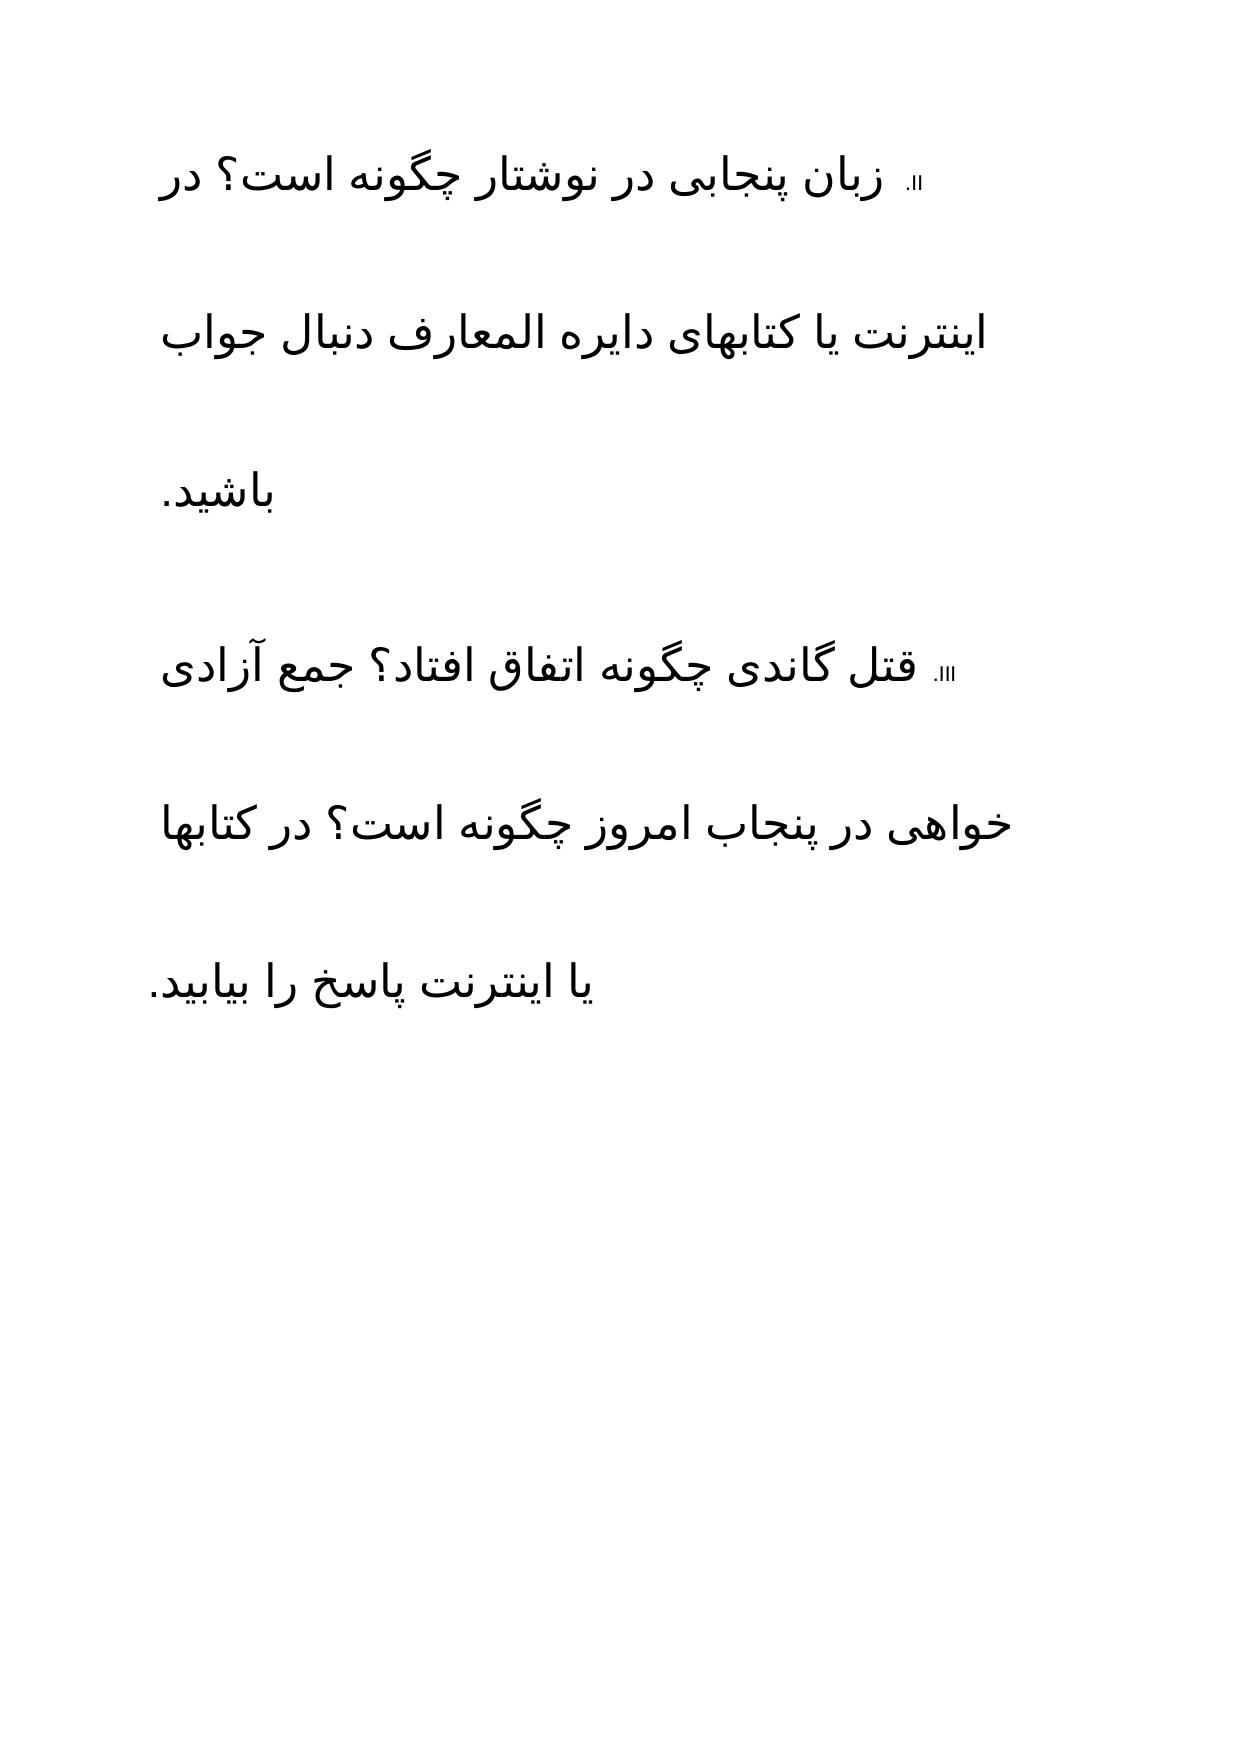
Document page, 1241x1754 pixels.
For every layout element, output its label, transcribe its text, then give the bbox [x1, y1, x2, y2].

list زبان پنجابی در نوشتار چگونه است؟ در اینترنت یا کتابهای دایره المعارف دنبال جواب باشید. [148, 148, 1055, 517]
list قتل گاندی چگونه اتفاق افتاد؟ جمع آزادی خواهی در پنجاب امروز چگونه است؟ در کتابها یا اینترنت پاسخ را بیابید. [148, 639, 1055, 1008]
